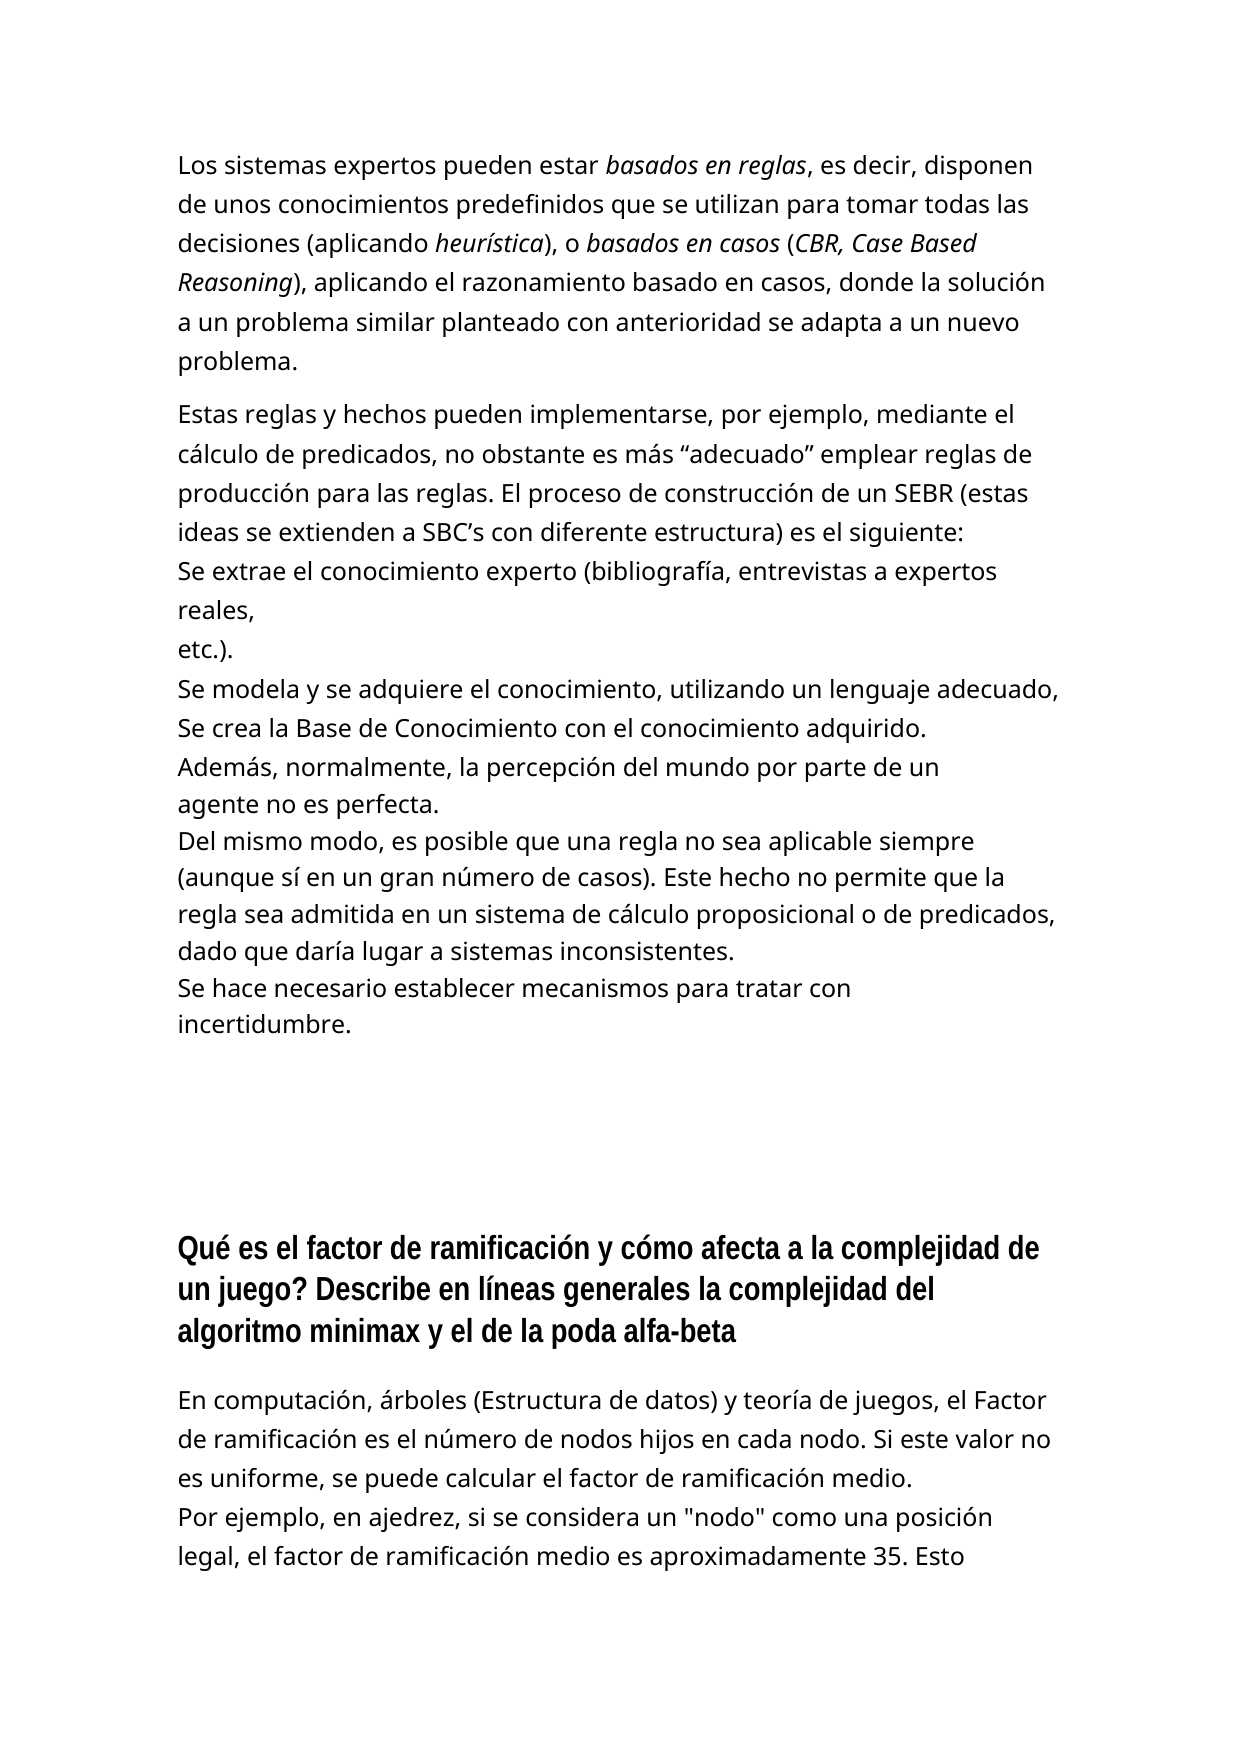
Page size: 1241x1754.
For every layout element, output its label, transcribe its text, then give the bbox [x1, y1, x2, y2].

text Además, normalmente, la percepción del mundo por parte de un [177, 750, 1063, 784]
text En computación, árboles (Estructura de datos) y teoría de juegos, el Factor de ramificación es el número de nodos hijos en cada nodo. Si este valor no es uniforme, se puede calcular el factor de ramificación medio. [177, 1382, 1063, 1495]
text Se extrae el conocimiento experto (bibliografía, entrevistas a expertos reales, [177, 554, 1063, 627]
text Se hace necesario establecer mecanismos para tratar con [177, 970, 1063, 1004]
text Se crea la Base de Conocimiento con el conocimiento adquirido. [177, 711, 1063, 744]
text etc.). [177, 632, 1063, 666]
text Los sistemas expertos pueden estar basados en reglas, es decir, disponen de unos conocimientos predefinidos que se utilizan para tomar todas las decisiones (aplicando heurística), o basados en casos (CBR, Case Based Reasoning), aplicando el razonamiento basado en casos, donde la solución a un problema similar planteado con anterioridad se adapta a un nuevo problema. [177, 148, 1063, 377]
text Por ejemplo, en ajedrez, si se considera un "nodo" como una posición legal, el factor de ramificación medio es aproximadamente 35. Esto [177, 1500, 1063, 1573]
text Se modela y se adquiere el conocimiento, utilizando un lenguaje adecuado, [177, 671, 1063, 705]
text incertidumbre. [177, 1007, 1063, 1075]
text agente no es perfecta. [177, 786, 1063, 821]
text Del mismo modo, es posible que una regla no sea aplicable siempre (aunque sí en un gran número de casos). Este hecho no permite que la regla sea admitida en un sistema de cálculo proposicional o de predicados, dado que daría lugar a sistemas inconsistentes. [177, 823, 1063, 968]
text Estas reglas y hechos pueden implementarse, por ejemplo, mediante el cálculo de predicados, no obstante es más “adecuado” emplear reglas de producción para las reglas. El proceso de construcción de un SEBR (estas ideas se extienden a SBC’s con diferente estructura) es el siguiente: [177, 397, 1063, 549]
text Qué es el factor de ramificación y cómo afecta a la complejidad de un juego? Describe en líneas generales la complejidad del algoritmo minimax y el de la poda alfa-beta [177, 1228, 1063, 1349]
